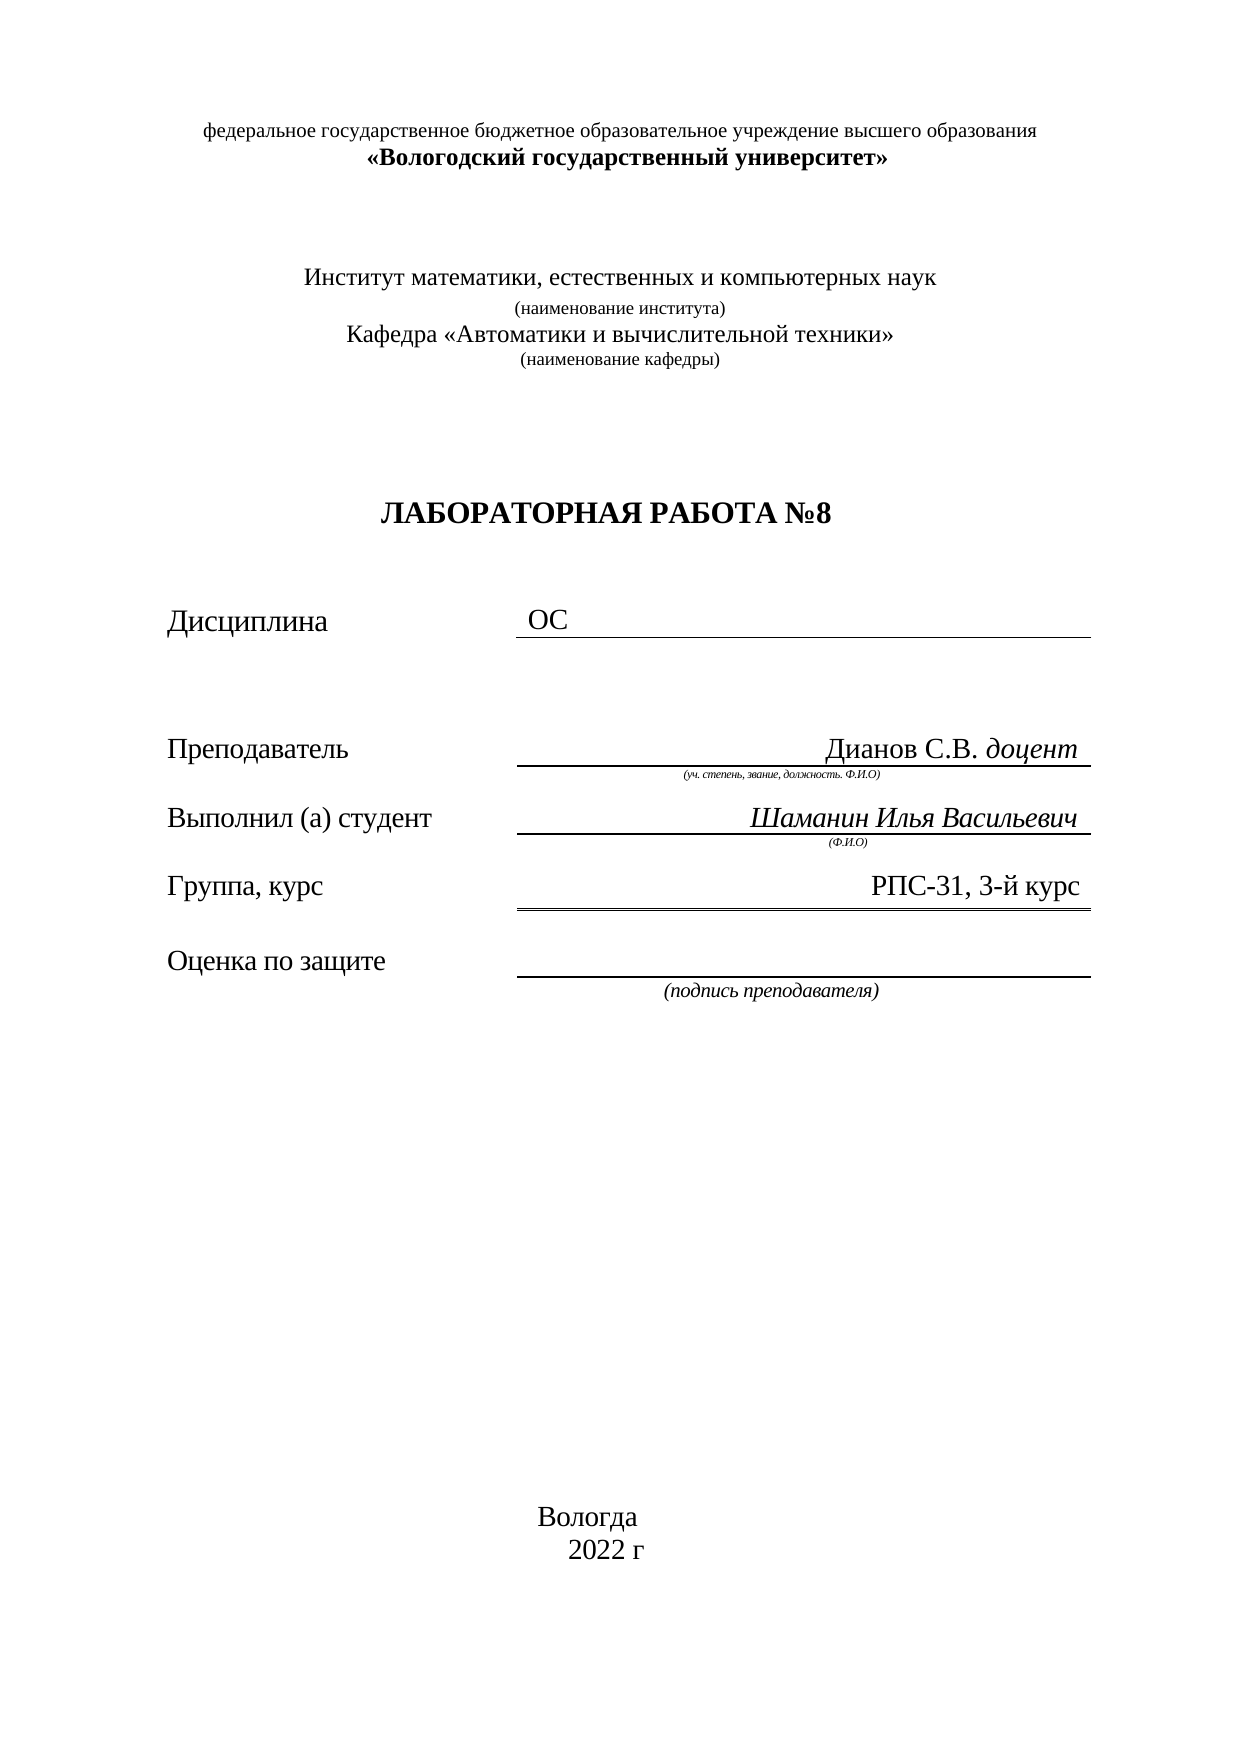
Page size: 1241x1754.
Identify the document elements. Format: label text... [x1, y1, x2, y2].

text 2022 г [156, 1532, 1057, 1566]
table_cell (подпись преподавателя) [517, 978, 1091, 1010]
text (наименование института) [118, 291, 1122, 319]
table_header ОС [516, 602, 1091, 637]
table_header Преподаватель [156, 732, 517, 766]
text Вологда [118, 1499, 1057, 1532]
text Кафедра «Автоматики и вычислительной техники» [118, 319, 1122, 348]
table_cell [517, 911, 1091, 976]
table_cell РПС-31, 3-й курс [517, 868, 1091, 908]
table_cell Выполнил (а) студент [156, 800, 517, 834]
table_header Дианов С.В. доцент [517, 732, 1091, 765]
table_cell (уч. степень, звание, должность. Ф.И.О) [517, 767, 1091, 800]
text (наименование кафедры) [118, 348, 1122, 370]
table_cell [156, 834, 517, 868]
text ЛАБОРАТОРНАЯ РАБОТА №8 [156, 494, 1057, 530]
text федеральное государственное бюджетное образовательное учреждение высшего образования [112, 118, 1128, 142]
text Институт математики, естественных и компьютерных наук [118, 262, 1122, 291]
table_cell [156, 766, 517, 800]
table_header Дисциплина [156, 602, 516, 638]
text «Вологодский государственный университет» [118, 142, 1131, 171]
table_cell Шаманин Илья Васильевич [517, 800, 1091, 833]
table_cell [156, 977, 517, 1010]
table_cell Оценка по защите [156, 910, 517, 977]
table_cell (Ф.И.О) [517, 835, 1091, 868]
table_cell Группа, курс [156, 868, 517, 909]
